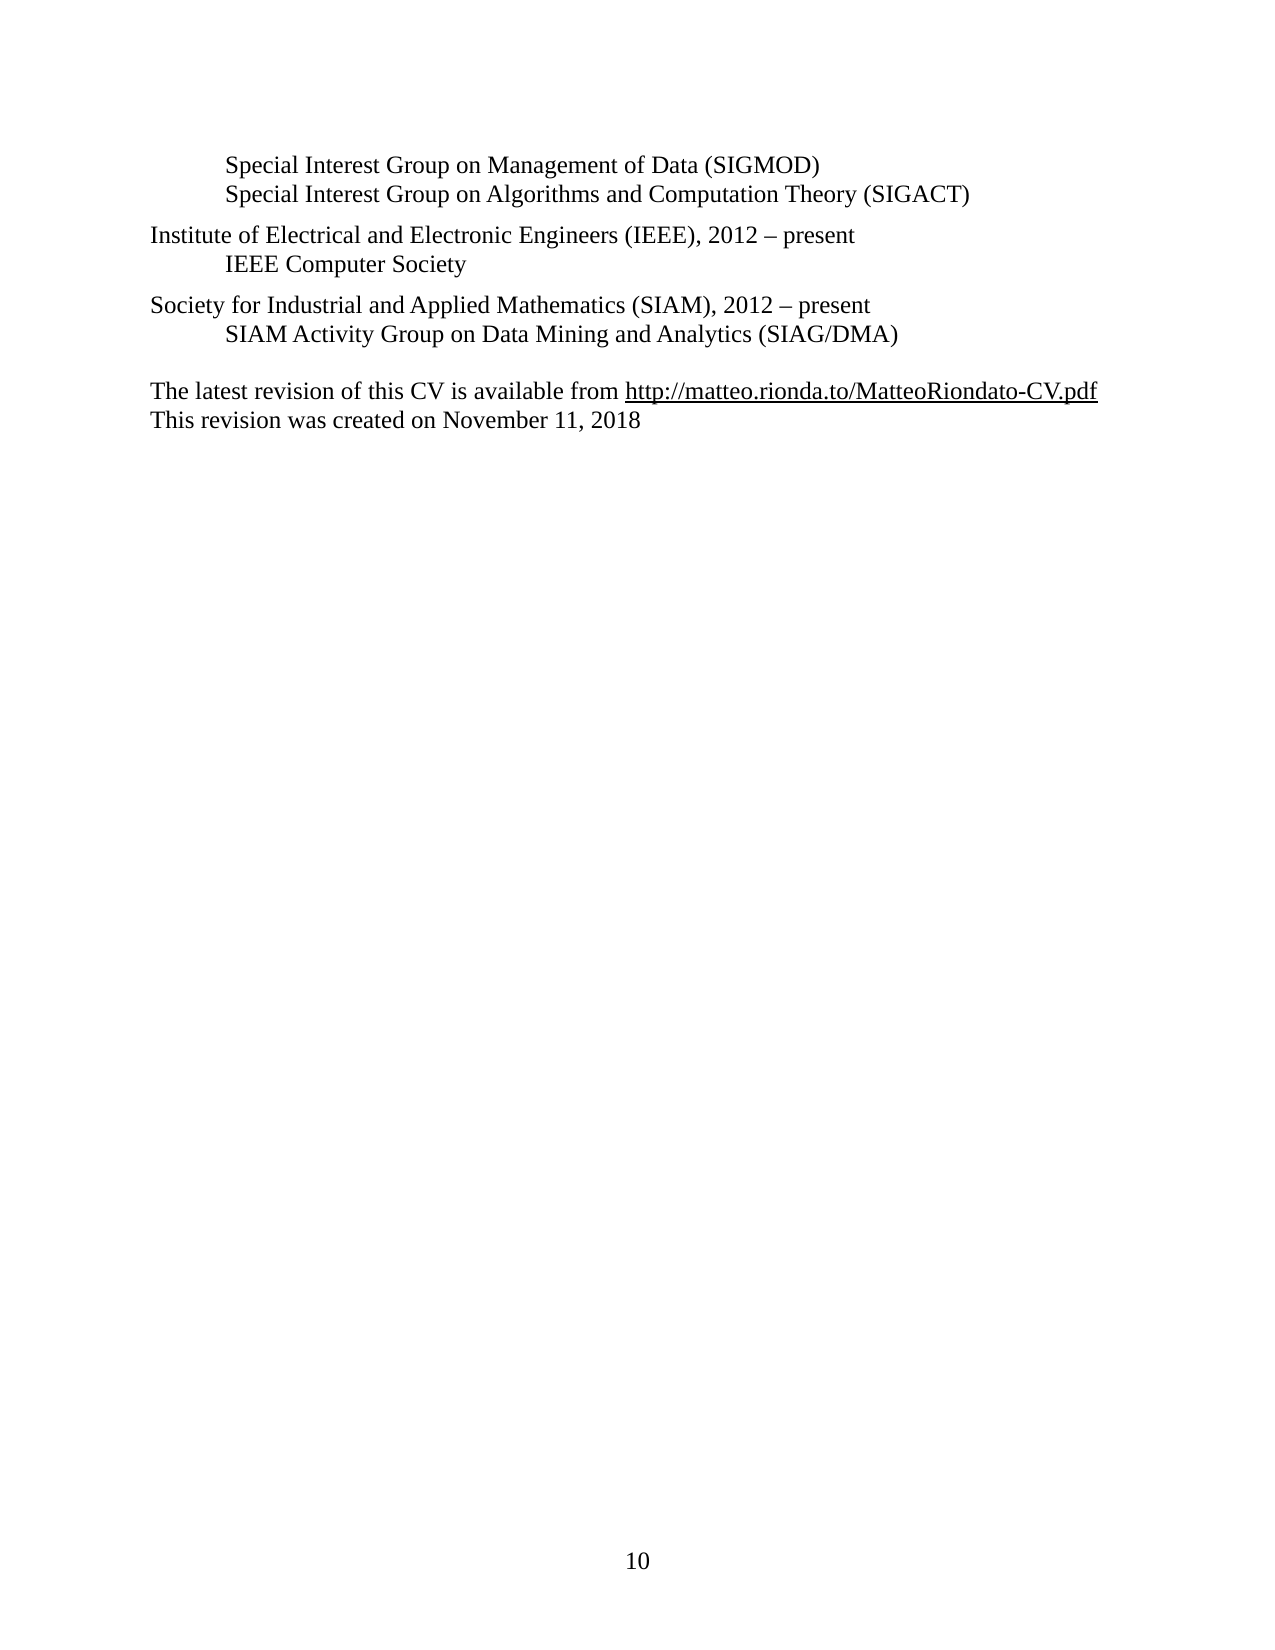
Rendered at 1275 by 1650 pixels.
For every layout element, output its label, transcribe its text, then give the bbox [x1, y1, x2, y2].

text Special Interest Group on Management of Data (SIGMOD) [150, 150, 1125, 179]
text Society for Industrial and Applied Mathematics (SIAM), 2012 – present [150, 290, 1125, 319]
text This revision was created on November 11, 2018 [150, 405, 1125, 434]
text Institute of Electrical and Electronic Engineers (IEEE), 2012 – present [150, 220, 1125, 249]
text The latest revision of this CV is available from http://matteo.rionda.to/MatteoRiondato-CV.pdf [150, 376, 1125, 405]
text Special Interest Group on Algorithms and Computation Theory (SIGACT) [150, 179, 1125, 207]
text IEEE Computer Society [150, 249, 1125, 277]
text SIAM Activity Group on Data Mining and Analytics (SIAG/DMA) [150, 319, 1125, 347]
